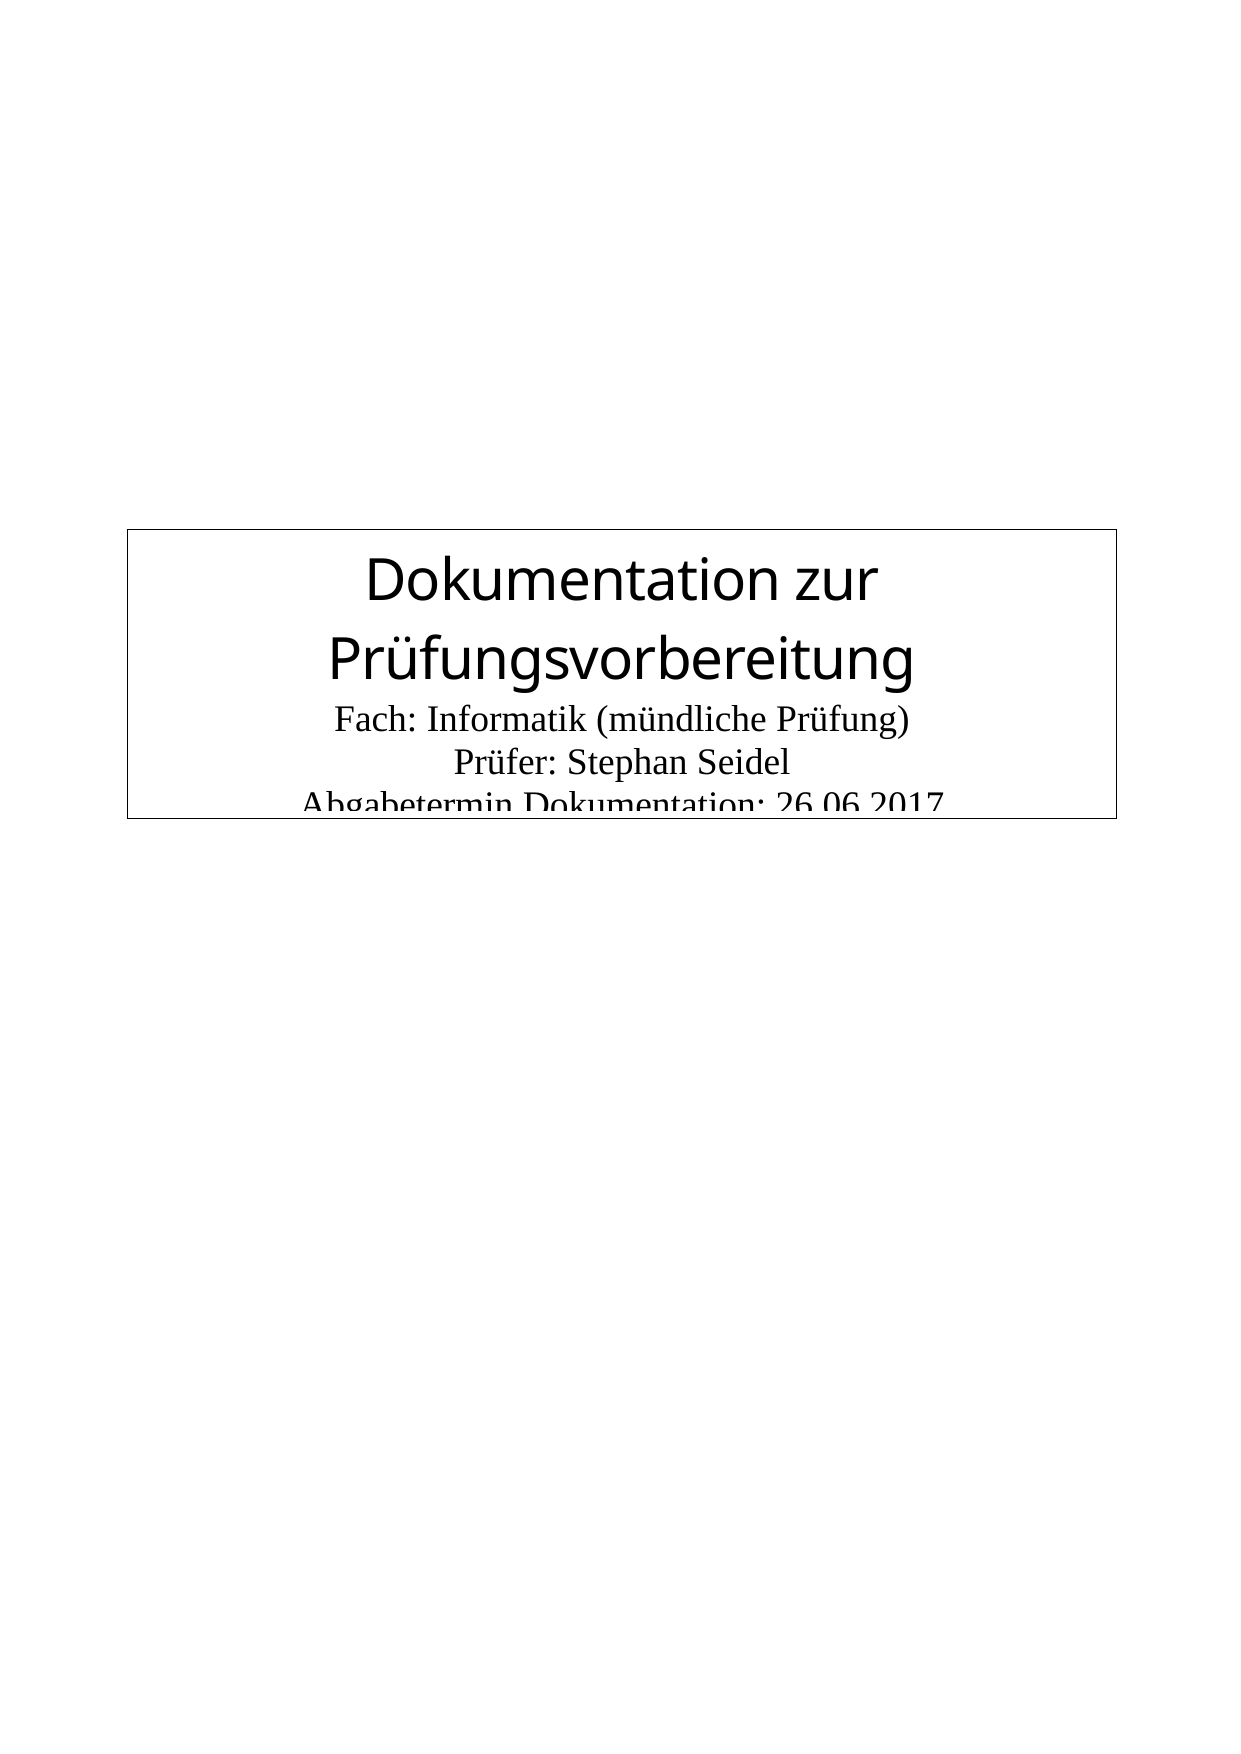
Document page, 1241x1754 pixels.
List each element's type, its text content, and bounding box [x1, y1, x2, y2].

text Prüfer: Stephan Seidel [143, 740, 1101, 783]
text Fach: Informatik (mündliche Prüfung) [143, 697, 1101, 740]
text Dokumentation zur Prüfungsvorbereitung [143, 538, 1101, 697]
text Abgabetermin Dokumentation: 26.06.2017 [143, 783, 1101, 810]
